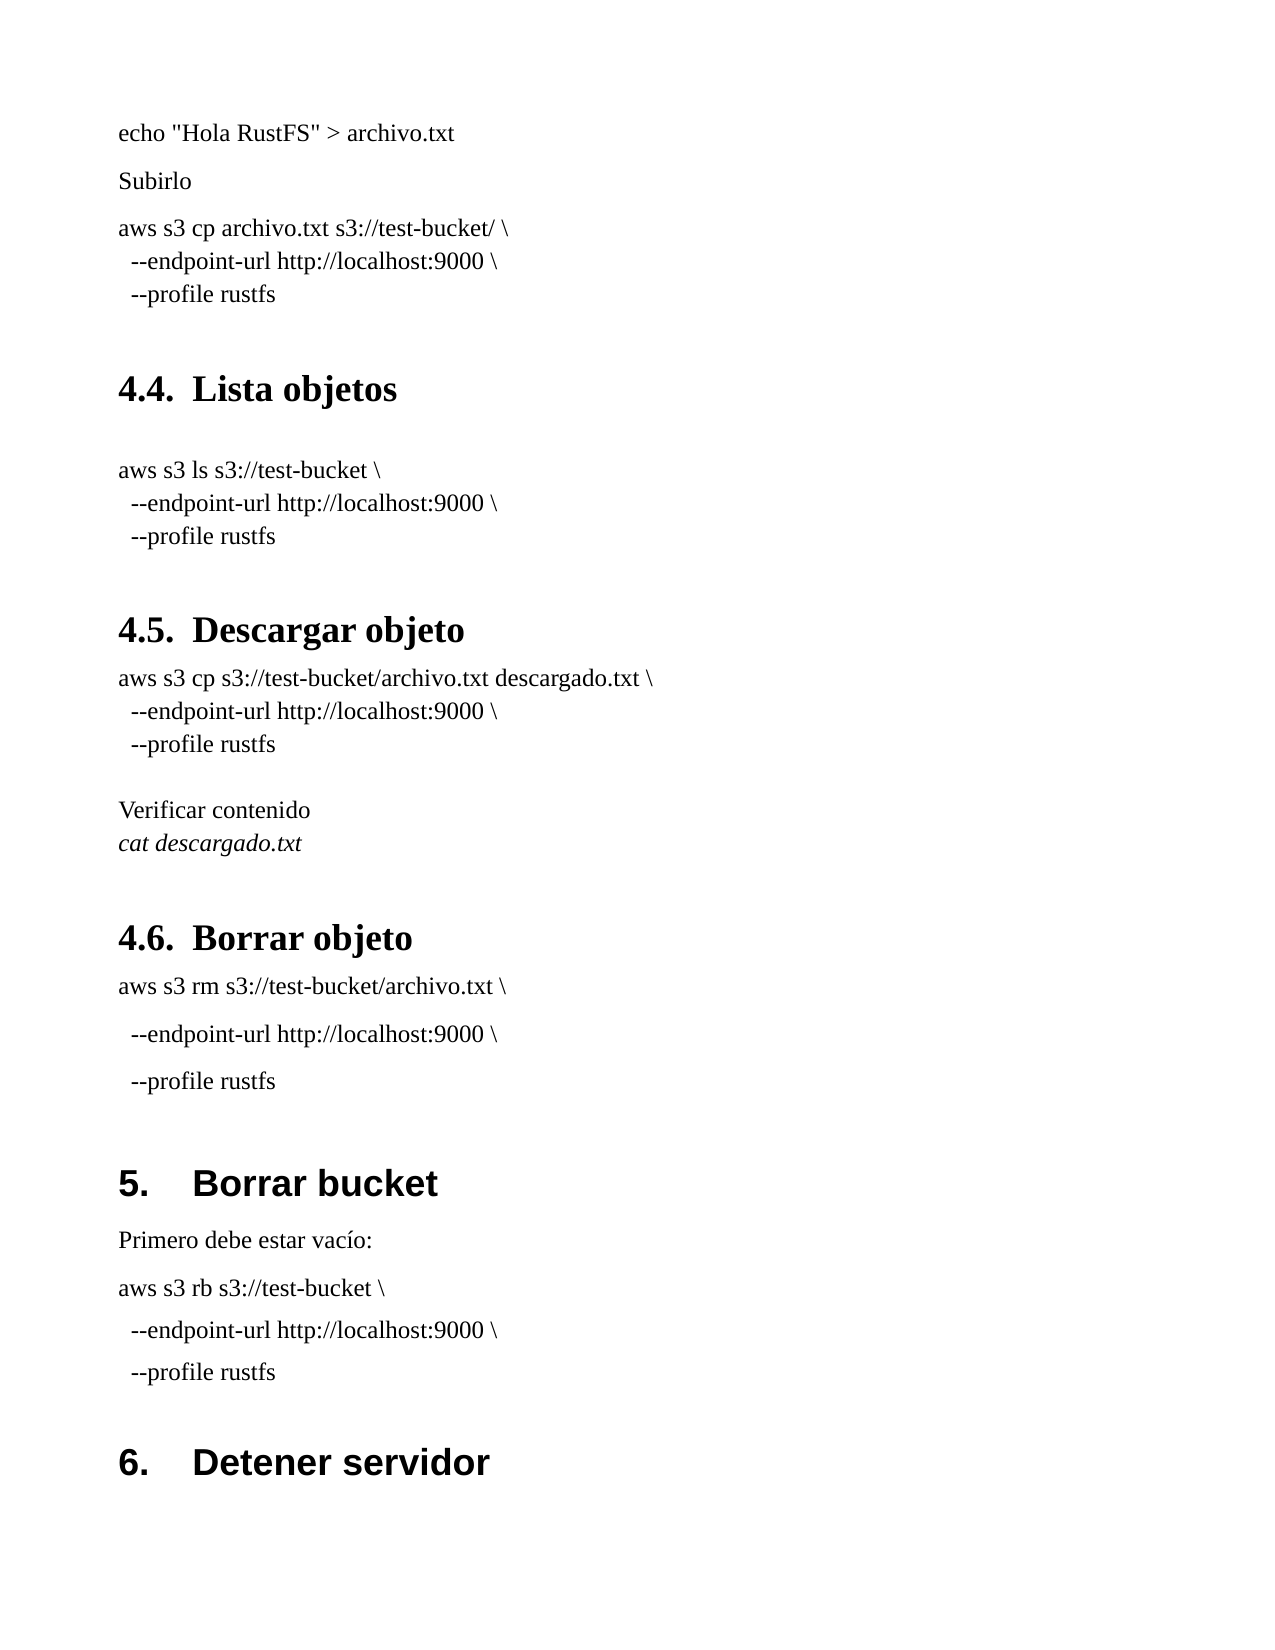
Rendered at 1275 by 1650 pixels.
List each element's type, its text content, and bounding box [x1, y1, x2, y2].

text --endpoint-url http://localhost:9000 \ [118, 246, 1157, 275]
subtitle Lista objetos [118, 366, 1157, 409]
text aws s3 ls s3://test-bucket \ [118, 455, 1157, 484]
text aws s3 cp s3://test-bucket/archivo.txt descargado.txt \ [118, 663, 1157, 692]
text Primero debe estar vacío: [118, 1226, 1157, 1254]
text --profile rustfs [118, 1357, 1157, 1385]
text --profile rustfs [118, 279, 1157, 308]
text cat descargado.txt [118, 828, 1157, 857]
subtitle Borrar objeto [118, 915, 1157, 958]
subtitle Borrar bucket [118, 1161, 1157, 1204]
text --endpoint-url http://localhost:9000 \ [118, 488, 1157, 517]
text --profile rustfs [118, 729, 1157, 758]
subtitle Detener servidor [118, 1440, 1157, 1483]
text echo "Hola RustFS" > archivo.txt [118, 118, 1157, 147]
text Verificar contenido [118, 796, 1157, 824]
text aws s3 rb s3://test-bucket \ [118, 1273, 1157, 1302]
text --profile rustfs [118, 1066, 1157, 1095]
text aws s3 rm s3://test-bucket/archivo.txt \ [118, 971, 1157, 1000]
text aws s3 cp archivo.txt s3://test-bucket/ \ [118, 213, 1157, 242]
text Subirlo [118, 166, 1157, 194]
text --endpoint-url http://localhost:9000 \ [118, 1315, 1157, 1344]
text --profile rustfs [118, 521, 1157, 550]
text --endpoint-url http://localhost:9000 \ [118, 1019, 1157, 1047]
subtitle Descargar objeto [118, 608, 1157, 651]
text --endpoint-url http://localhost:9000 \ [118, 696, 1157, 725]
